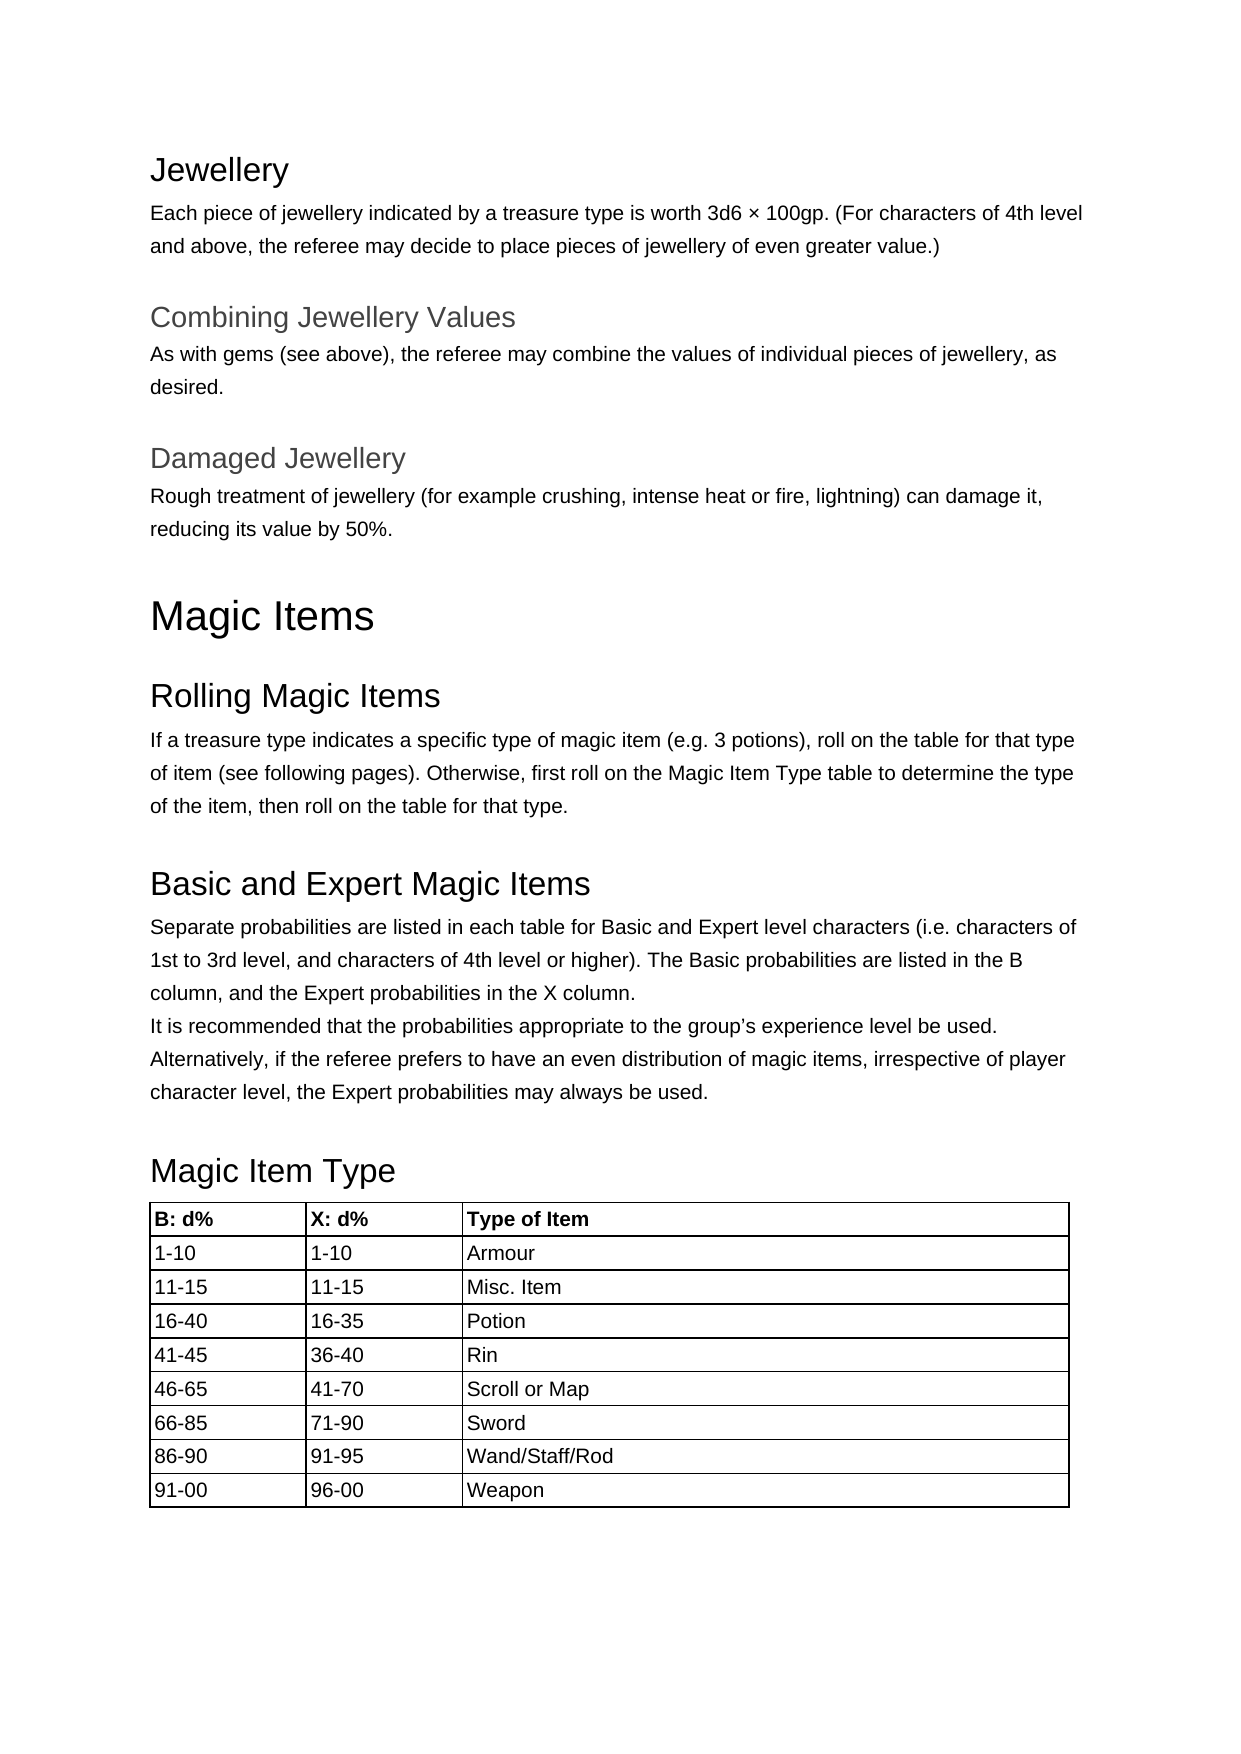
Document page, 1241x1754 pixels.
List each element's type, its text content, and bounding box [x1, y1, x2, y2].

table_cell Misc. Item [463, 1271, 1068, 1303]
text Rough treatment of jewellery (for example crushing, intense heat or fire, lightning) can damage it, reducing its value by 50%. [150, 483, 1090, 540]
subtitle Damaged Jewellery [150, 442, 1090, 475]
table_cell 46-65 [151, 1372, 305, 1405]
table_cell 16-35 [307, 1305, 462, 1337]
text Each piece of jewellery indicated by a treasure type is worth 3d6 × 100gp. (For characters of 4th level and above, the referee may decide to place pieces of jewellery of even greater value.) [150, 201, 1090, 258]
text As with gems (see above), the referee may combine the values of individual pieces of jewellery, as desired. [150, 342, 1090, 399]
subtitle Basic and Expert Magic Items [150, 864, 1090, 902]
table_cell Rin [463, 1339, 1068, 1371]
table_cell 91-95 [307, 1440, 462, 1472]
table_cell 11-15 [151, 1271, 305, 1303]
table_cell 71-90 [307, 1406, 462, 1438]
table_cell 11-15 [307, 1271, 462, 1303]
table_cell 41-45 [151, 1339, 305, 1371]
table_cell 91-00 [151, 1474, 305, 1506]
subtitle Magic Item Type [150, 1151, 1090, 1189]
table_cell 41-70 [307, 1372, 462, 1405]
subtitle Magic Items [150, 591, 1090, 639]
table_header B: d% [151, 1203, 305, 1235]
subtitle Rolling Magic Items [150, 677, 1090, 715]
table_cell 86-90 [151, 1440, 305, 1472]
table_cell Weapon [463, 1474, 1068, 1506]
table_cell Wand/Staff/Rod [463, 1440, 1068, 1472]
subtitle Combining Jewellery Values [150, 300, 1090, 334]
table_cell 96-00 [307, 1474, 462, 1506]
table_cell Armour [463, 1237, 1068, 1269]
table_cell 66-85 [151, 1406, 305, 1438]
table_cell 16-40 [151, 1305, 305, 1337]
table_cell 1-10 [151, 1237, 305, 1269]
subtitle Jewellery [150, 150, 1090, 188]
text Separate probabilities are listed in each table for Basic and Expert level characters (i.e. characters of 1st to 3rd level, and characters of 4th level or higher). The Basic probabilities are listed in the B column, and the Expert probabilities in the X column. [150, 915, 1090, 1005]
text It is recommended that the probabilities appropriate to the group’s experience level be used. Alternatively, if the referee prefers to have an even distribution of magic items, irrespective of player character level, the Expert probabilities may always be used. [150, 1014, 1090, 1104]
table_cell 1-10 [307, 1237, 462, 1269]
table_cell 36-40 [307, 1339, 462, 1371]
table_header X: d% [307, 1203, 462, 1235]
table_cell Potion [463, 1305, 1068, 1337]
text If a treasure type indicates a specific type of magic item (e.g. 3 potions), roll on the table for that type of item (see following pages). Otherwise, first roll on the Magic Item Type table to determine the type of the item, then roll on the table for that type. [150, 727, 1090, 817]
table_cell Sword [463, 1406, 1068, 1438]
table_header Type of Item [463, 1203, 1068, 1235]
table_cell Scroll or Map [463, 1372, 1068, 1405]
